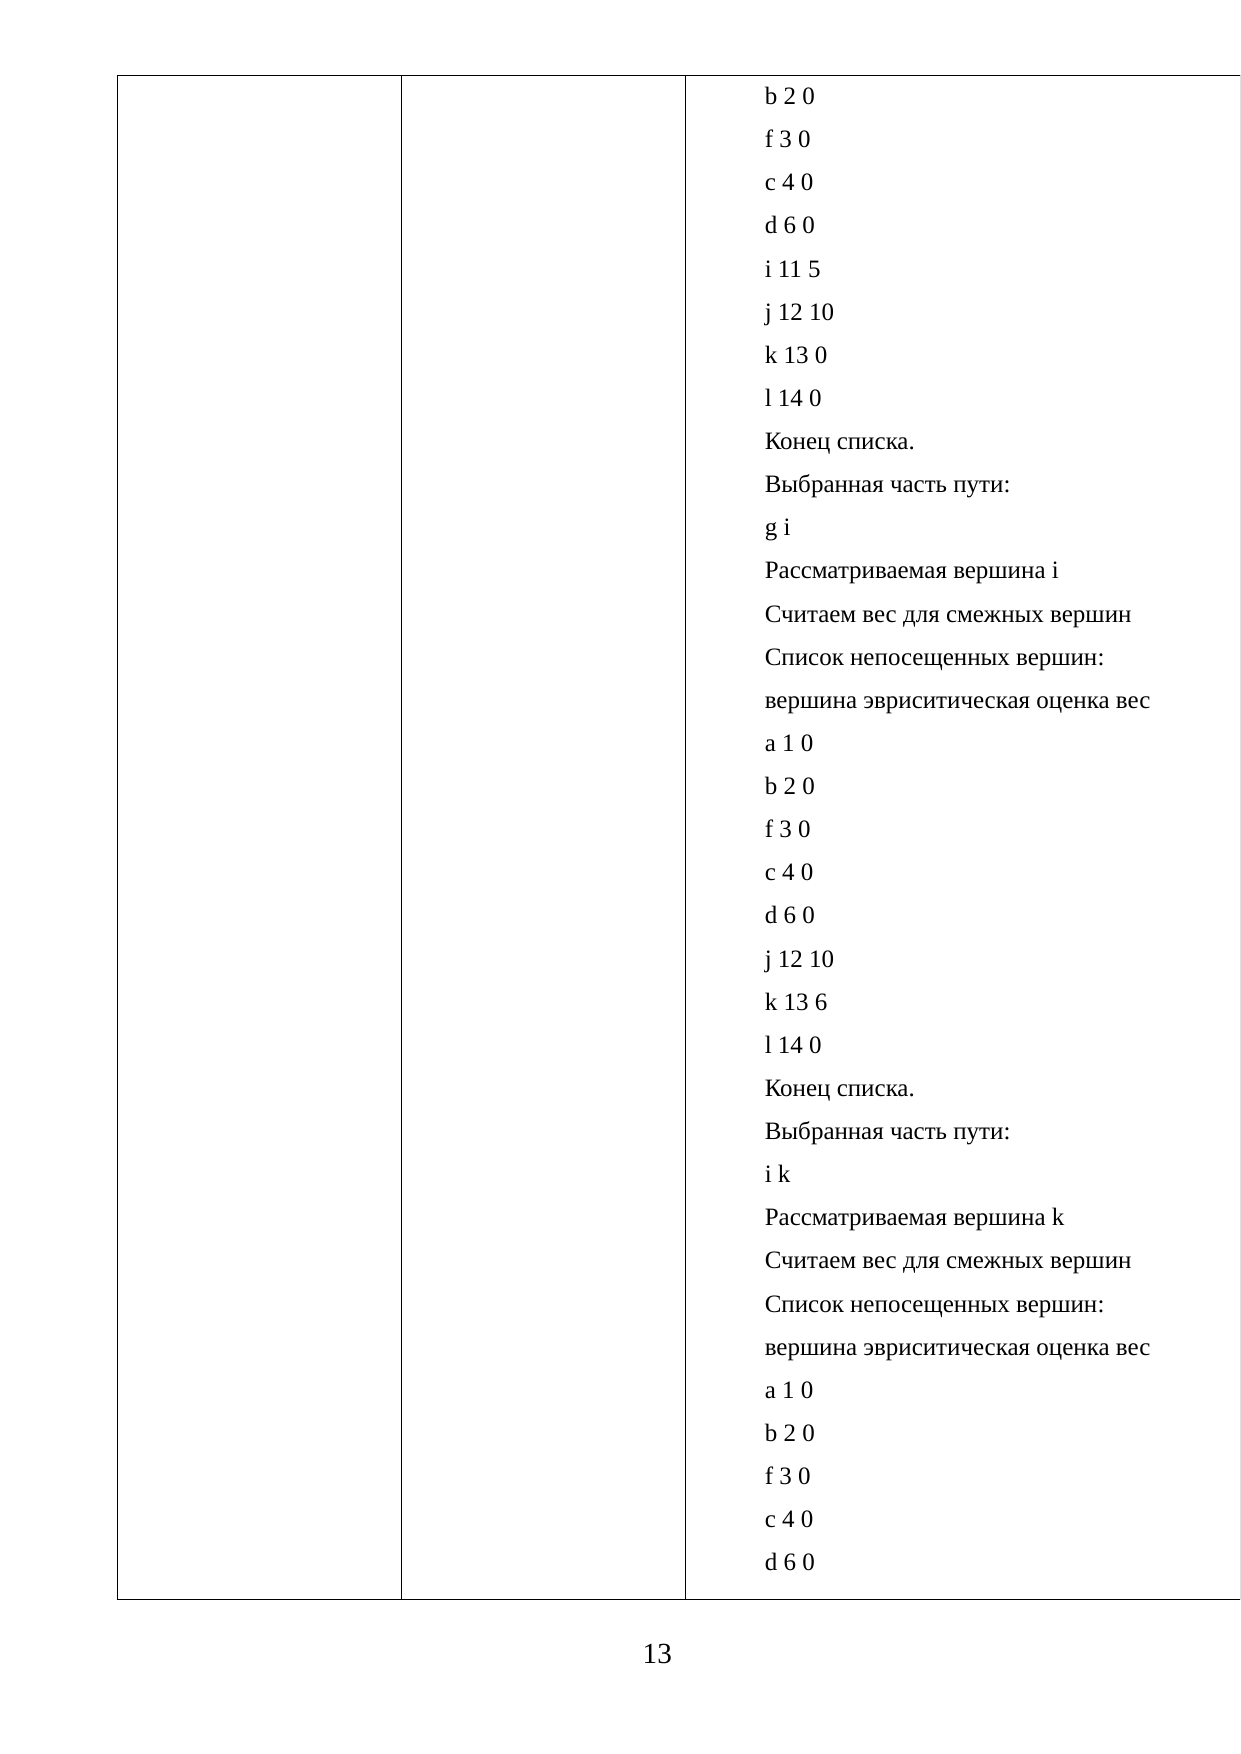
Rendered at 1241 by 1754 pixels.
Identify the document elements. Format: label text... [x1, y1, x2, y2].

table_cell Хотите считать данные из файла или ввести самостоятельно?(1/2) 1 Рассматриваемая вершина g Считаем вес для смежных вершин Список непосещенных вершин: вершина эвриситическая оценка вес a 1 0 b 2 0 f 3 0 c 4 0 d 6 0 m 7 0 e 8 4 h 9 0 n 10 0 i 11 5 j 12 0 k 13 0 l 14 0 Конец списка. Выбранная часть пути: g e Рассматриваемая вершина e Считаем вес для смежных вершин Список непосещенных вершин: вершина эвриситическая оценка вес a 1 0 b 2 0 f 3 0 c 4 0 d 6 0 m 7 0 h 9 5 n 10 5 i 11 5 j 12 0 k 13 0 l 14 0 Конец списка. Выбранная часть пути: e h Рассматриваемая вершина h Считаем вес для смежных вершин Список непосещенных вершин: вершина эвриситическая оценка вес a 1 0 b 2 0 f 3 0 c 4 0 d 6 0 m 7 0 n 10 5 i 11 5 j 12 0 k 13 0 l 14 0 Конец списка. Выбранная часть пути: e n Рассматриваемая вершина n Считаем вес для смежных вершин Список непосещенных вершин: вершина эвриситическая оценка вес a 1 0 b 2 0 f 3 0 c 4 0 d 6 0 m 7 7 i 11 5 j 12 0 k 13 0 l 14 0 Конец списка. Выбранная часть пути: n m Рассматриваемая вершина m Считаем вес для смежных вершин Список непосещенных вершин: вершина эвриситическая оценка вес a 1 0 b 2 0 f 3 0 c 4 0 d 6 0 i 11 5 j 12 10 k 13 0 l 14 0 Конец списка. Выбранная часть пути: g i Рассматриваемая вершина i Считаем вес для смежных вершин Список непосещенных вершин: вершина эвриситическая оценка вес a 1 0 b 2 0 f 3 0 c 4 0 d 6 0 j 12 10 k 13 6 l 14 0 Конец списка. Выбранная часть пути: i k Рассматриваемая вершина k Считаем вес для смежных вершин Список непосещенных вершин: вершина эвриситическая оценка вес a 1 0 b 2 0 f 3 0 c 4 0 d 6 0 j 12 10 l 14 0 Конец списка. Выбранная часть пути: m j Результат работы алгоритма: genmj Хотите продолжить?(y/n) n [686, 76, 1240, 1599]
table_cell [118, 76, 401, 1599]
table_cell [402, 76, 685, 1599]
